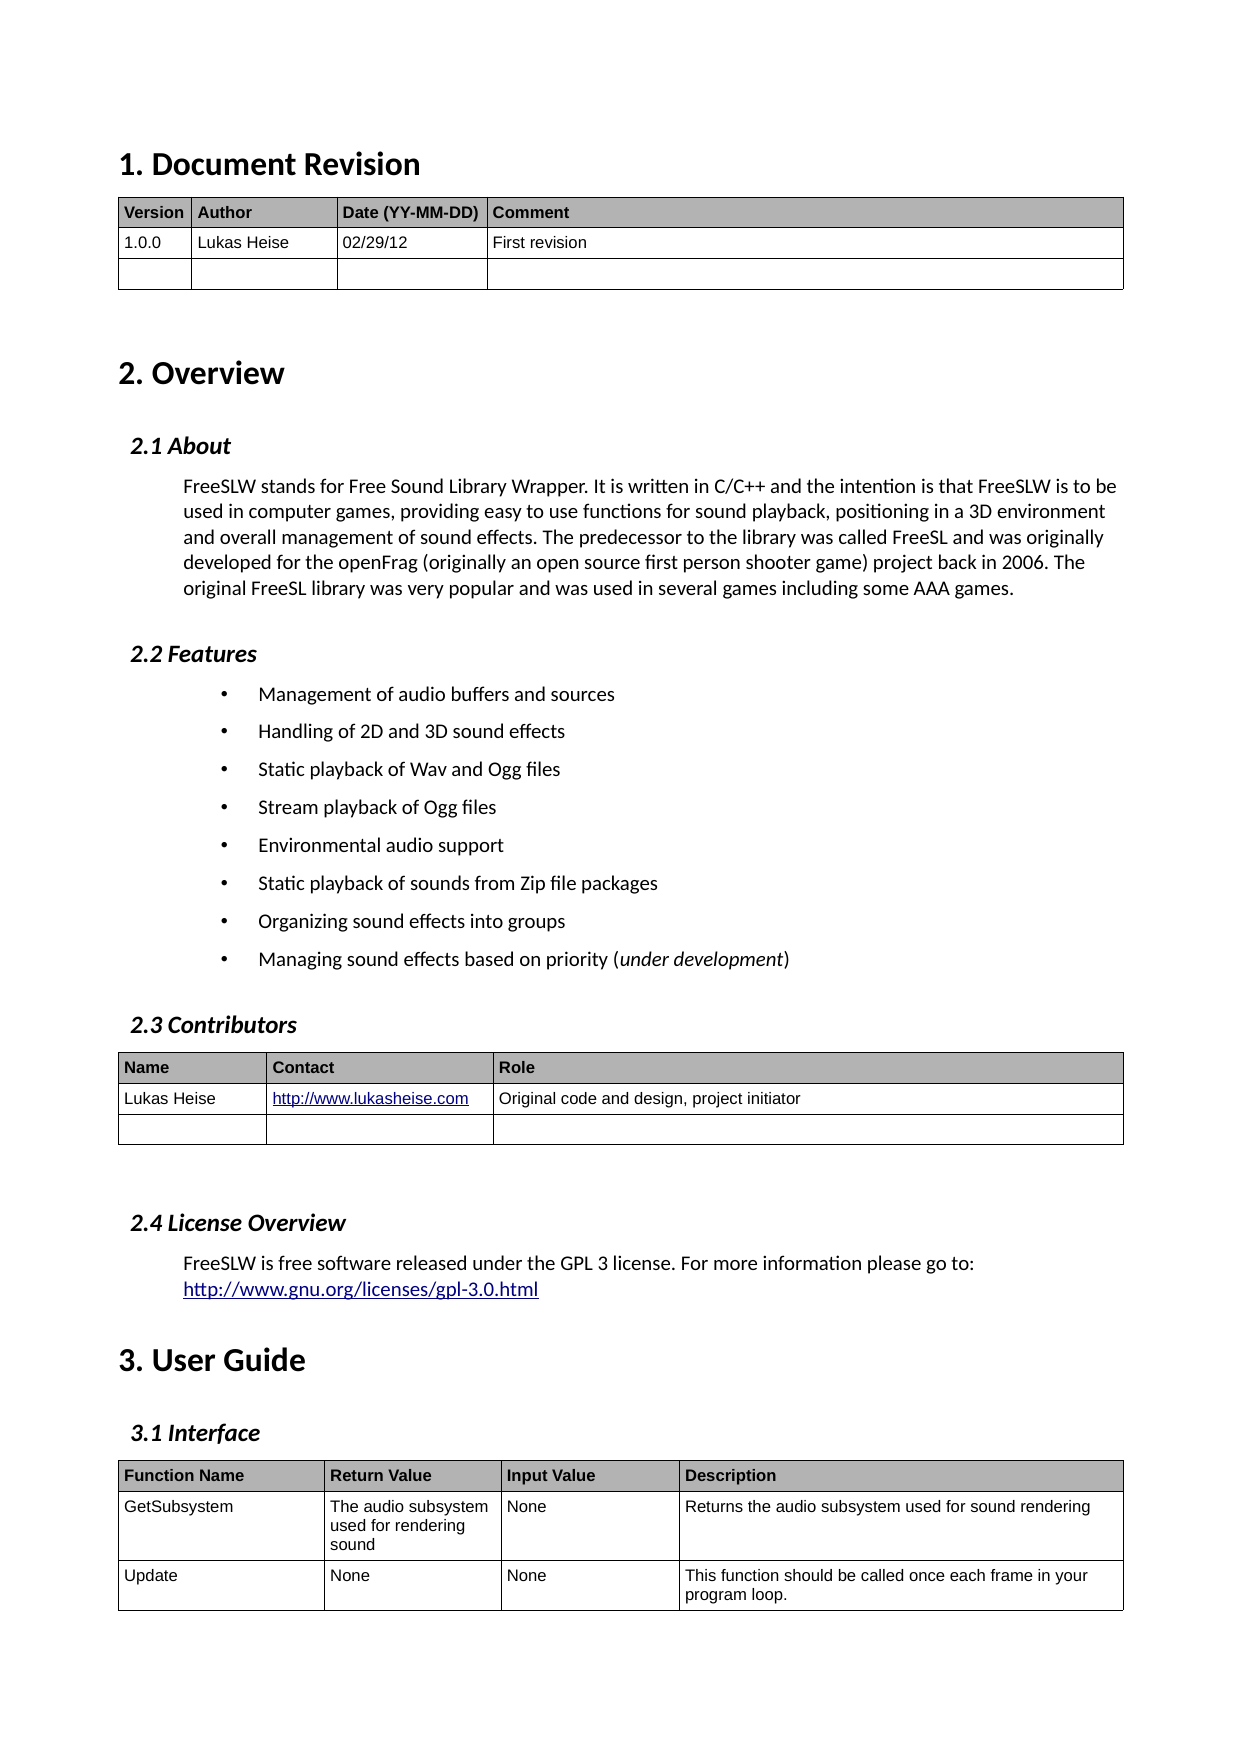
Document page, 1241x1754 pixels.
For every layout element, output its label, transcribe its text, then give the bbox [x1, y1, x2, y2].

table_cell [494, 1115, 1123, 1144]
table_cell Update [119, 1561, 324, 1610]
text FreeSLW stands for Free Sound Library Wrapper. It is written in C/C++ and the intention is that FreeSLW is to be used in computer games, providing easy to use functions for sound playback, positioning in a 3D environment and overall management of sound effects. The predecessor to the library was called FreeSL and was originally developed for the openFrag (originally an open source first person shooter game) project back in 2006. The original FreeSL library was very popular and was used in several games including some AAA games. [183, 473, 1122, 600]
table_cell GetSubsystem [119, 1492, 324, 1560]
table_header Input Value [502, 1461, 679, 1491]
table_header Return Value [325, 1461, 501, 1491]
table_cell [119, 259, 191, 289]
table_header Role [494, 1053, 1123, 1083]
table_cell Lukas Heise [119, 1084, 266, 1114]
table_header Version [119, 198, 191, 227]
table_cell Lukas Heise [192, 228, 337, 258]
table_cell [338, 259, 487, 289]
subtitle 2.2 Features [130, 638, 1122, 668]
table_cell 12-02-29 [338, 228, 487, 258]
table_header Date (YY-MM-DD) [338, 198, 487, 227]
list Stream playback of Ogg files [221, 794, 1122, 820]
subtitle 2.1 About [130, 430, 1122, 461]
table_cell Returns the audio subsystem used for sound rendering [680, 1492, 1123, 1560]
subtitle 2. Overview [118, 352, 1122, 393]
table_header Author [192, 198, 337, 227]
list Management of audio buffers and sources [221, 681, 1122, 706]
table_cell This function should be called once each frame in your program loop. [680, 1561, 1123, 1610]
table_cell First revision [488, 228, 1123, 258]
table_cell [119, 1115, 266, 1144]
list Organizing sound effects into groups [221, 908, 1122, 934]
table_header Name [119, 1053, 266, 1083]
table_cell None [325, 1561, 501, 1610]
table_cell None [502, 1492, 679, 1560]
table_cell 1.0.0 [119, 228, 191, 258]
table_cell [192, 259, 337, 289]
list Static playback of Wav and Ogg files [221, 757, 1122, 782]
subtitle 3. User Guide [118, 1339, 1122, 1380]
table_cell Original code and design, project initiator [494, 1084, 1123, 1114]
table_header Function Name [119, 1461, 324, 1491]
table_cell [488, 259, 1123, 289]
list Environmental audio support [221, 832, 1122, 858]
subtitle 2.3 Contributors [130, 1009, 1122, 1040]
table_cell The audio subsystem used for rendering sound [325, 1492, 501, 1560]
subtitle 1. Document Revision [118, 143, 1122, 184]
list Managing sound effects based on priority (under development) [221, 946, 1122, 972]
table_header Comment [488, 198, 1123, 227]
subtitle 2.4 License Overview [130, 1207, 1122, 1238]
list Static playback of sounds from Zip file packages [221, 870, 1122, 896]
table_cell http://www.lukasheise.com [267, 1084, 493, 1114]
table_cell None [502, 1561, 679, 1610]
table_header Description [680, 1461, 1123, 1491]
subtitle 3.1 Interface [130, 1417, 1122, 1448]
text FreeSLW is free software released under the GPL 3 license. For more information please go to: http://www.gnu.org/licenses/gpl-3.0.html [183, 1250, 1122, 1301]
table_cell [267, 1115, 493, 1144]
list Handling of 2D and 3D sound effects [221, 719, 1122, 744]
table_header Contact [267, 1053, 493, 1083]
